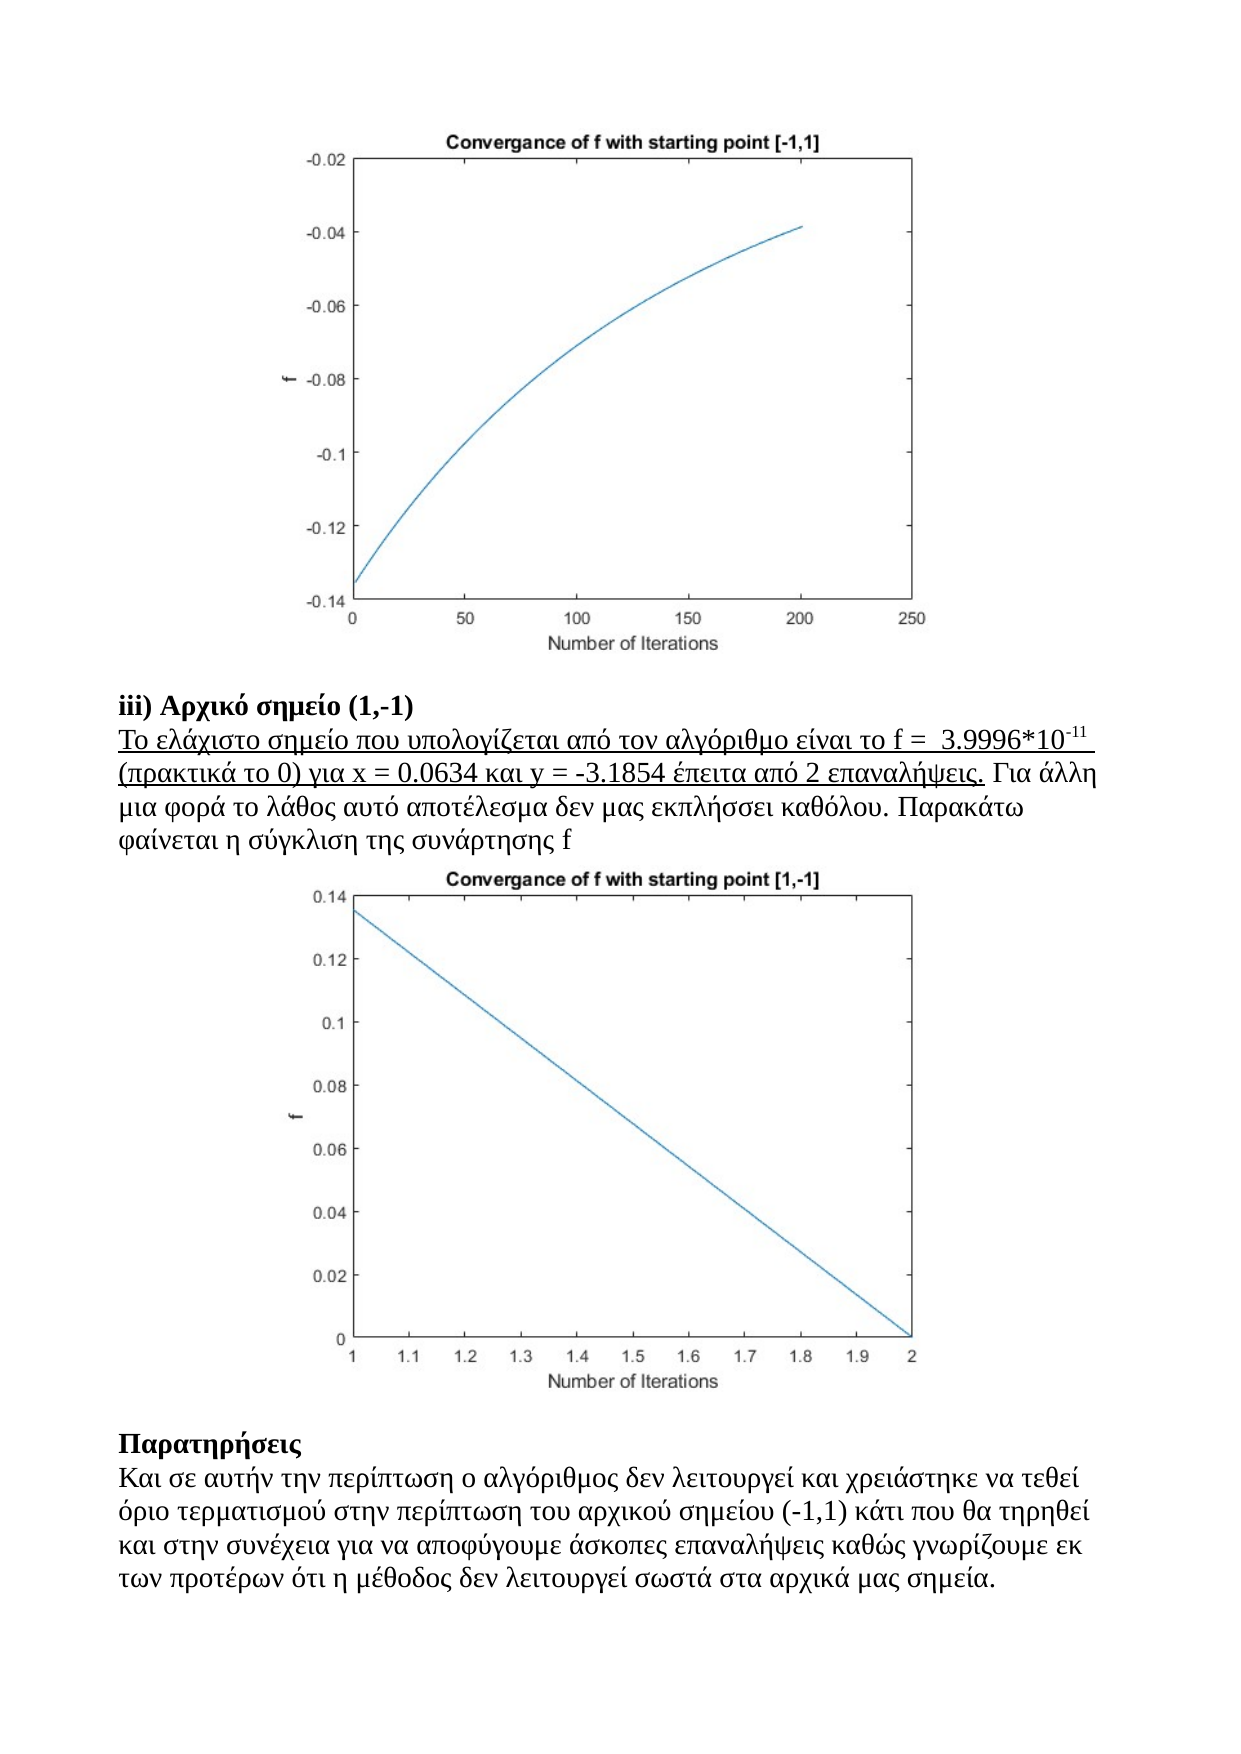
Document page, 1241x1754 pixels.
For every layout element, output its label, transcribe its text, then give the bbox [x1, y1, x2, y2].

text iii) Αρχικό σημείο (1,-1) [118, 688, 1122, 722]
picture [259, 856, 981, 1397]
picture [259, 118, 981, 659]
text Και σε αυτήν την περίπτωση ο αλγόριθμος δεν λειτουργεί και χρειάστηκε να τεθεί όριο τερματισμού στην περίπτωση του αρχικού σημείου (-1,1) κάτι που θα τηρηθεί και στην συνέχεια για να αποφύγουμε άσκοπες επαναλήψεις καθώς γνωρίζουμε εκ των προτέρων ότι η μέθοδος δεν λειτουργεί σωστά στα αρχικά μας σημεία. [118, 1460, 1122, 1594]
text Το ελάχιστο σημείο που υπολογίζεται από τον αλγόριθμο είναι το f = 3.9996*10-11 (πρακτικά το 0) για x = 0.0634 και y = -3.1854 έπειτα από 2 επαναλήψεις. Για άλλη μια φορά το λάθος αυτό αποτέλεσμα δεν μας εκπλήσσει καθόλου. Παρακάτω φαίνεται η σύγκλιση της συνάρτησης f [118, 722, 1122, 856]
text Παρατηρήσεις [118, 1426, 1122, 1460]
